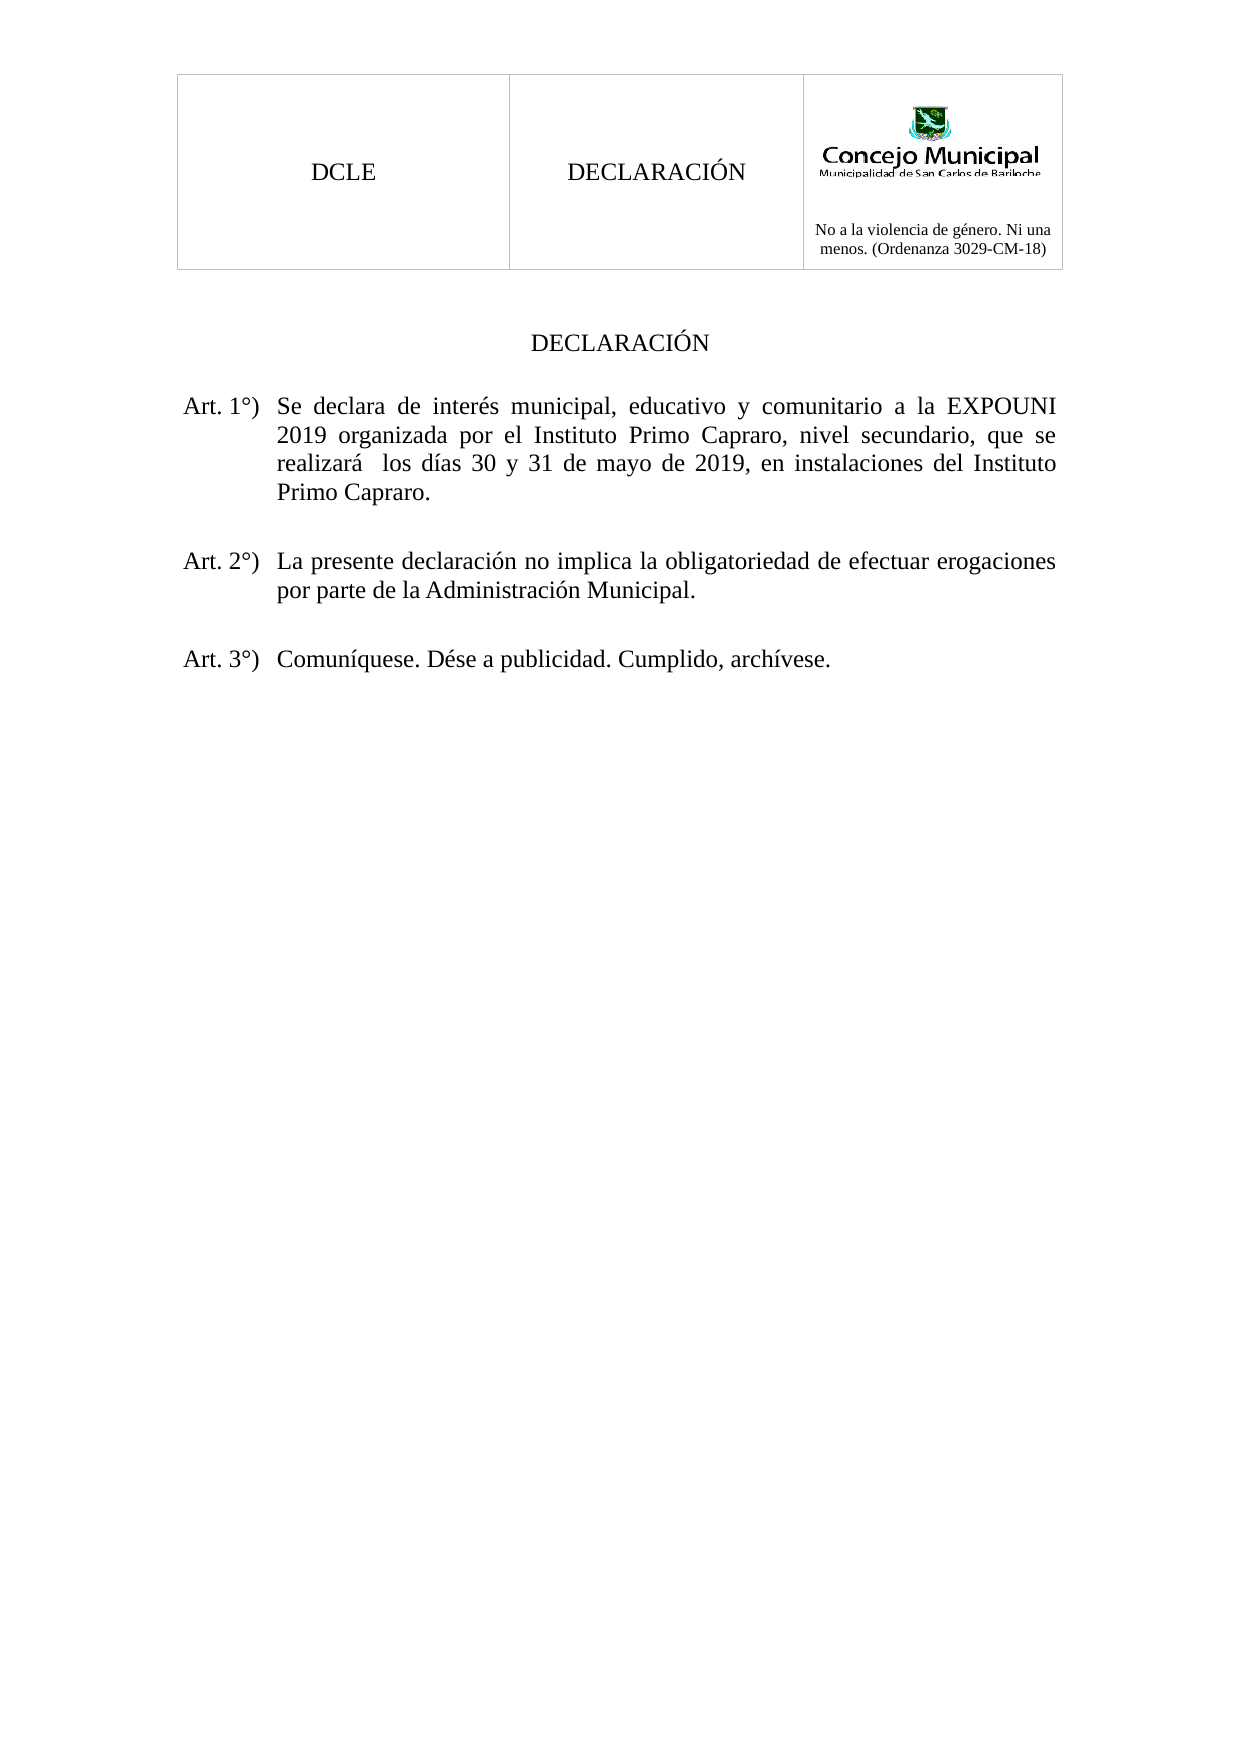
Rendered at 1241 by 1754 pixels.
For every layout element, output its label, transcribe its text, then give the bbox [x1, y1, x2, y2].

table_cell La presente declaración no implica la obligatoriedad de efectuar erogaciones por parte de la Administración Municipal. [271, 540, 1063, 638]
table_cell Art. 3°) [177, 638, 271, 678]
table_header Se declara de interés municipal, educativo y comunitario a la EXPOUNI 2019 organizada por el Instituto Primo Capraro, nivel secundario, que se realizará los días 30 y 31 de mayo de 2019, en instalaciones del Instituto Primo Capraro. [271, 385, 1063, 540]
table_cell Art. 2°) [177, 540, 271, 638]
text DECLARACIÓN [295, 328, 945, 356]
table_header Art. 1°) [177, 385, 271, 540]
table_cell Comuníquese. Dése a publicidad. Cumplido, archívese. [271, 638, 1063, 678]
